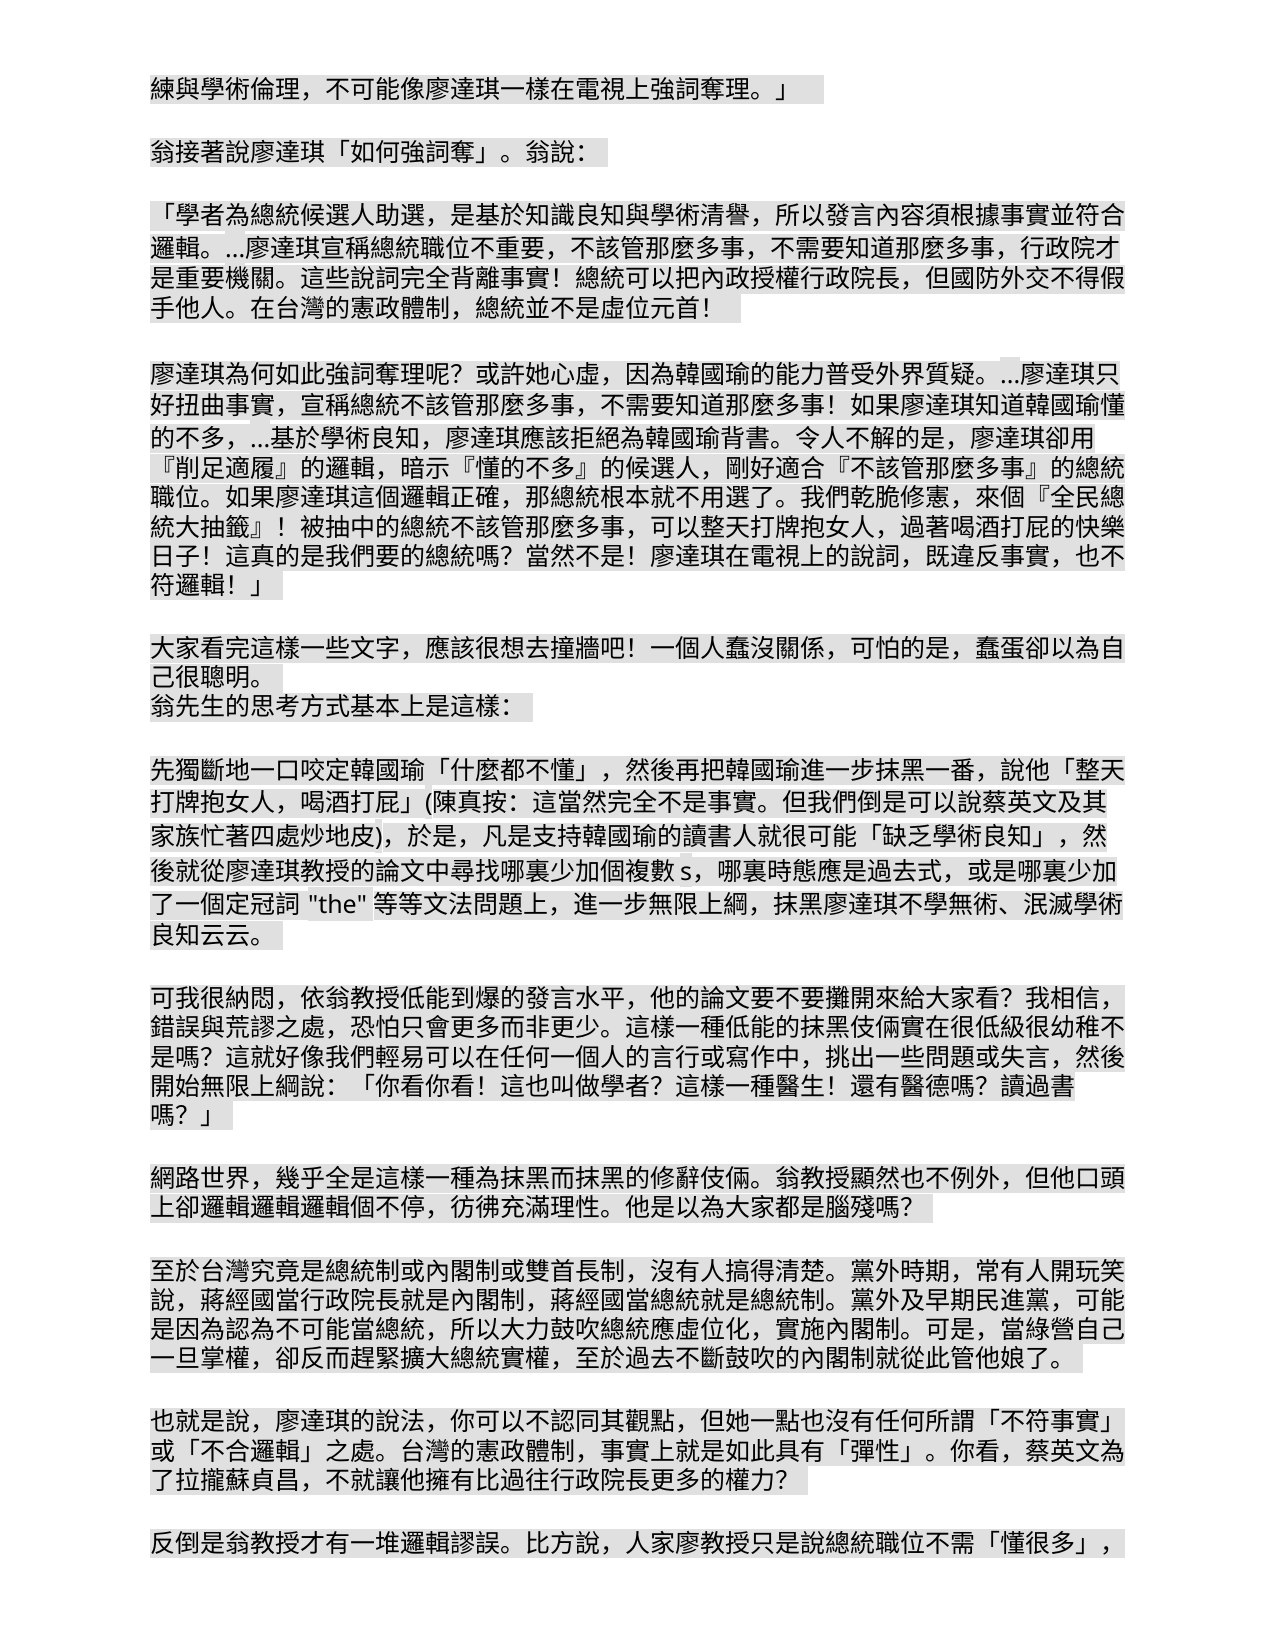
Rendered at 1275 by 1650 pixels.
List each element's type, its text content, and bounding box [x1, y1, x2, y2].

text 卡韓政變 (192)：瞧！翁達瑞這個教授！ 陳真 2019.11.09. 誰是翁達瑞？不知道。他的一些文章末尾作者介紹寫著「北美知名商學教授」。可我從未聽聞，算我孤陋寡聞吧。 寫這種反駁文章很煩，因為瑣碎且枝節，更重要的還是那句老話：你很難反駁一大團缺乏實質認知意義的修辭，你更不可能反駁胡言亂語，同時也很難反駁一種根深蒂固的低能偏見，就比方說你很難反駁一個相信地下電台大力神仙丸的人之根深蒂固的信念，除非他從頭接受教育，人生重新走一回；要不就是他得透過某種同樣與認知無關之「信心」，「願意」拋棄成見，「願意」相信你所言。 這樣一種「幾乎不可能反駁」的困境，意味著所謂溝通，不管是哪一種溝通--理性上的、美學的、道德的、情感的、經驗的...等等等，其實都有著某種極限；這樣一種極限，就算不是範疇上的 (categorical)，至少也是本質上的。 剛剛看到翁教授底下這篇文章「瞧，廖達琪這個教授！」： https://bit.ly/33wF892 他針對廖達琪教授個人羞辱了一遍，說她「花錢買論文」，說她「缺乏邏輯訓練」，說她連當學生的資格都沒有，說她七十多篇國內外論文「琳瑯滿目的著作」全「都不值錢」，說她這樣那樣，非常難聽。問題是，翁教授自己卻又表明不是念政治學，無法評價廖教授的「學術貢獻」；既然無法評價，又如何可能論斷一個人「琳瑯滿目的著作」全「都不值錢」？這不是鬼扯蛋嗎？這擺明了這並不是一種理性評價，而是一種羞辱與抹黑。 羞辱一個人有兩種方法，一理性，二修辭。絕大多數人採用後者，翁教授更是不例外，問題是，他卻假扮成前者，假裝訴諸理性，連「邏輯」都搬出來了。翁教授羞辱廖教授缺乏「邏輯訓練」，但我看不出廖有何邏輯問題。然而，翁教授的「邏輯」能力卻很顯然令人難以恭維。套句翁教授罵廖教授的話：我的學生如果說理能力如此差勁，我真的會想去撞牆，更不用說什麼邏輯了。翁教授所談的東西，只是如此簡單的一些事，何必裝模作樣講什麼邏輯？ 翁是這麼寫的： 「韓國瑜國政顧問團的召集人之一，中山大學政治研究所教授廖達琪...為韓國瑜辯護。廖達琪盛裝上電視，講到激動處身體前後搖晃，雙手還上下左右揮舞。」 (陳真按：這樣一種羞辱方式很低級不是嗎？旁人難道不也可以用同樣的方式來羞辱翁先生？) 翁還說： 「廖達琪擁有美國名校的 (博士) 學位，但她不是我的博士生，因為我的學生會有邏輯訓練與學術倫理，不可能像廖達琪一樣在電視上強詞奪理。」 翁接著說廖達琪「如何強詞奪」。翁說： 「學者為總統候選人助選，是基於知識良知與學術清譽，所以發言內容須根據事實並符合邏輯。...廖達琪宣稱總統職位不重要，不該管那麼多事，不需要知道那麼多事，行政院才是重要機關。這些說詞完全背離事實！總統可以把內政授權行政院長，但國防外交不得假手他人。在台灣的憲政體制，總統並不是虛位元首！ 廖達琪為何如此強詞奪理呢？或許她心虛，因為韓國瑜的能力普受外界質疑。...廖達琪只好扭曲事實，宣稱總統不該管那麼多事，不需要知道那麼多事！如果廖達琪知道韓國瑜懂的不多，...基於學術良知，廖達琪應該拒絕為韓國瑜背書。令人不解的是，廖達琪卻用『削足適履』的邏輯，暗示『懂的不多』的候選人，剛好適合『不該管那麼多事』的總統職位。如果廖達琪這個邏輯正確，那總統根本就不用選了。我們乾脆修憲，來個『全民總統大抽籤』！被抽中的總統不該管那麼多事，可以整天打牌抱女人，過著喝酒打屁的快樂日子！這真的是我們要的總統嗎？當然不是！廖達琪在電視上的說詞，既違反事實，也不符邏輯！」 大家看完這樣一些文字，應該很想去撞牆吧！一個人蠢沒關係，可怕的是，蠢蛋卻以為自己很聰明。 翁先生的思考方式基本上是這樣： 先獨斷地一口咬定韓國瑜「什麼都不懂」，然後再把韓國瑜進一步抹黑一番，說他「整天打牌抱女人，喝酒打屁」(陳真按：這當然完全不是事實。但我們倒是可以說蔡英文及其家族忙著四處炒地皮)，於是，凡是支持韓國瑜的讀書人就很可能「缺乏學術良知」，然後就從廖達琪教授的論文中尋找哪裏少加個複數s，哪裏時態應是過去式，或是哪裏少加了一個定冠詞 "the" 等等文法問題上，進一步無限上綱，抹黑廖達琪不學無術、泯滅學術良知云云。 可我很納悶，依翁教授低能到爆的發言水平，他的論文要不要攤開來給大家看？我相信，錯誤與荒謬之處，恐怕只會更多而非更少。這樣一種低能的抹黑伎倆實在很低級很幼稚不是嗎？這就好像我們輕易可以在任何一個人的言行或寫作中，挑出一些問題或失言，然後開始無限上綱說：「你看你看！這也叫做學者？這樣一種醫生！還有醫德嗎？讀過書嗎？」 網路世界，幾乎全是這樣一種為抹黑而抹黑的修辭伎倆。翁教授顯然也不例外，但他口頭上卻邏輯邏輯邏輯個不停，彷彿充滿理性。他是以為大家都是腦殘嗎？ 至於台灣究竟是總統制或內閣制或雙首長制，沒有人搞得清楚。黨外時期，常有人開玩笑說，蔣經國當行政院長就是內閣制，蔣經國當總統就是總統制。黨外及早期民進黨，可能是因為認為不可能當總統，所以大力鼓吹總統應虛位化，實施內閣制。可是，當綠營自己一旦掌權，卻反而趕緊擴大總統實權，至於過去不斷鼓吹的內閣制就從此管他娘了。 也就是說，廖達琪的說法，你可以不認同其觀點，但她一點也沒有任何所謂「不符事實」或「不合邏輯」之處。台灣的憲政體制，事實上就是如此具有「彈性」。你看，蔡英文為了拉攏蘇貞昌，不就讓他擁有比過往行政院長更多的權力？ 反倒是翁教授才有一堆邏輯謬誤。比方說，人家廖教授只是說總統職位不需「懂很多」，翁就把它進一步無限上綱成阿貓阿狗都可以一起來全民抽籤當總統。我實在很不想在這麼低能的錯誤上講什麼邏輯，若是硬要說的話，這就是一種「非演繹性」的謬誤(non-deductive fallacy)，一種 slippery slope (滑坡謬誤)。 舉個例，很多反動物權的人很喜歡說：蚊子不是動物嗎？蟑螂不是動物嗎？憑什麼保護貓狗牛羊，不保護蟑螂蚊子？你覺得這種腦殘批評值得議論嗎？哪天你跟我借10塊錢買麵包，我說不行不行，我若借你10塊錢，哪天你若跟我借100萬，我豈不是要破產？ 翁教授的胡扯瞎掰式「邏輯」，罄竹難書。比方說，在一篇罵呂秀蓮竟然想選總統的文章中： https://bit.ly/34HQgAm 翁教授說道： 「為了總統連署過關，呂秀蓮跟 (藍營的) 葛永光和羅智強攜手合作。...呂秀蓮與魔鬼交易，最終目標不是當選總統，而是為了拉下蔡英文。」 (陳真按：幫忙連署就是「與魔鬼交易」？翁教授還活在蔣家年代嗎？) 翁說： 「我發現呂秀蓮最近變年輕了，而且在鏡頭前笑的好燦爛！」 (陳真按：應該是笑「得」好燦爛。套句翁教授的「邏輯」，這是什麼學術能力？連小學中文也不會寫嗎？) 翁說： 「顯然的 (陳真按，應該是顯然「地」)，呂秀蓮笑的燦爛 (陳真按：又來了！是笑「得」燦爛)，不是因為選情看好，而是因為她享受宣布參選之後所得到的鎂光燈。」 (陳真按：這就是一種唯心式的抹黑，指控一些當事人完全無法反駁、當然也無法驗證的心理現象。呂秀蓮又不是路人甲，她怎麼會因為什麼鎂光燈而「笑得燦爛」？) 翁說： 「呂秀蓮一輩子參與民主運動，還因為美麗島事件坐牢！現在坐在她旁邊的人，竟然包括她一輩子對抗的『黨國』餘孽！ (陳真按：葛永光及1970年才出生的羅智強，怎麼會是黨國餘孽？反倒是蔡英及其家族成員才是如假包換、舊黨國關係極深、真正意義上的黨國餘孽。翁教授連這一點基本事實也不清楚嗎？) 翁說： 「為何呂秀蓮要拉下蔡英文呢？根據呂秀蓮自己的說法...是因為她『痛恨當權派收割民主成果！』...我用白話文來翻譯這句話：『一樣是未婚女性，為什麼坐牢的是呂秀蓮，當選總統的卻是蔡英文！』從『痛恨當權派收割民主成果』這句話，我們才知道，一輩子倡導『女性主義』的呂秀蓮，也逃不過『女人為難女人』的魔咒。」 (陳真按：真是很會瞎掰抹黑，居然能扯到女人之間的內心嫉妒。我真不敢相信我的眼睛。怎麼會有人寫文章這麼低能低級，卻又教訓別人要懂得說理。) 翁說： 「蔡英文以一介女流當選總統。這是所有女性主義者的集體成就，但呂秀蓮卻選擇『女人為難女人』 ！從『痛恨當權派收割民主成果』這句話，我們也才知道，一輩子投入『民主運動』的呂秀蓮，原來『民主素養』 如此低落！更荒謬的是，呂秀蓮把參與民主運動，當成出任總統的先決條件。」 (陳真按：這就是睜眼說瞎話，故意扭曲栽贓，真的很可恥。) 翁說： 「換句話說，(呂秀蓮認為)，沒有參與民主運動，就沒有資格享受民主成果。如果呂秀蓮的說法成真，等美麗島世代全數凋零後，台灣就沒人有資格出任總統了。從今以後，所有台灣總統都是民主成果的『收割者』，也因此要被呂秀蓮『痛恨』！呂秀蓮此次參選總統，已在台灣民主運動史上樹立一個『晚節不保』的典範。」 各位看完這樣一些腦殘文字，不知心中做何感想？很想撞牆對不對？呂秀蓮幾時說過那樣一些話？為何要如此栽贓？當我們說「某些賊竊取了某種東西」，意思居然變成「大家都是賊」！翁教授的理解能力真是低能到爆炸！但我不相信會有人蠢到這種地步。也就是說，這一切其實都只是一種修辭，一種刻意的扭曲與抹黑，而無絲毫理性成份。 [150, 75, 1125, 1558]
